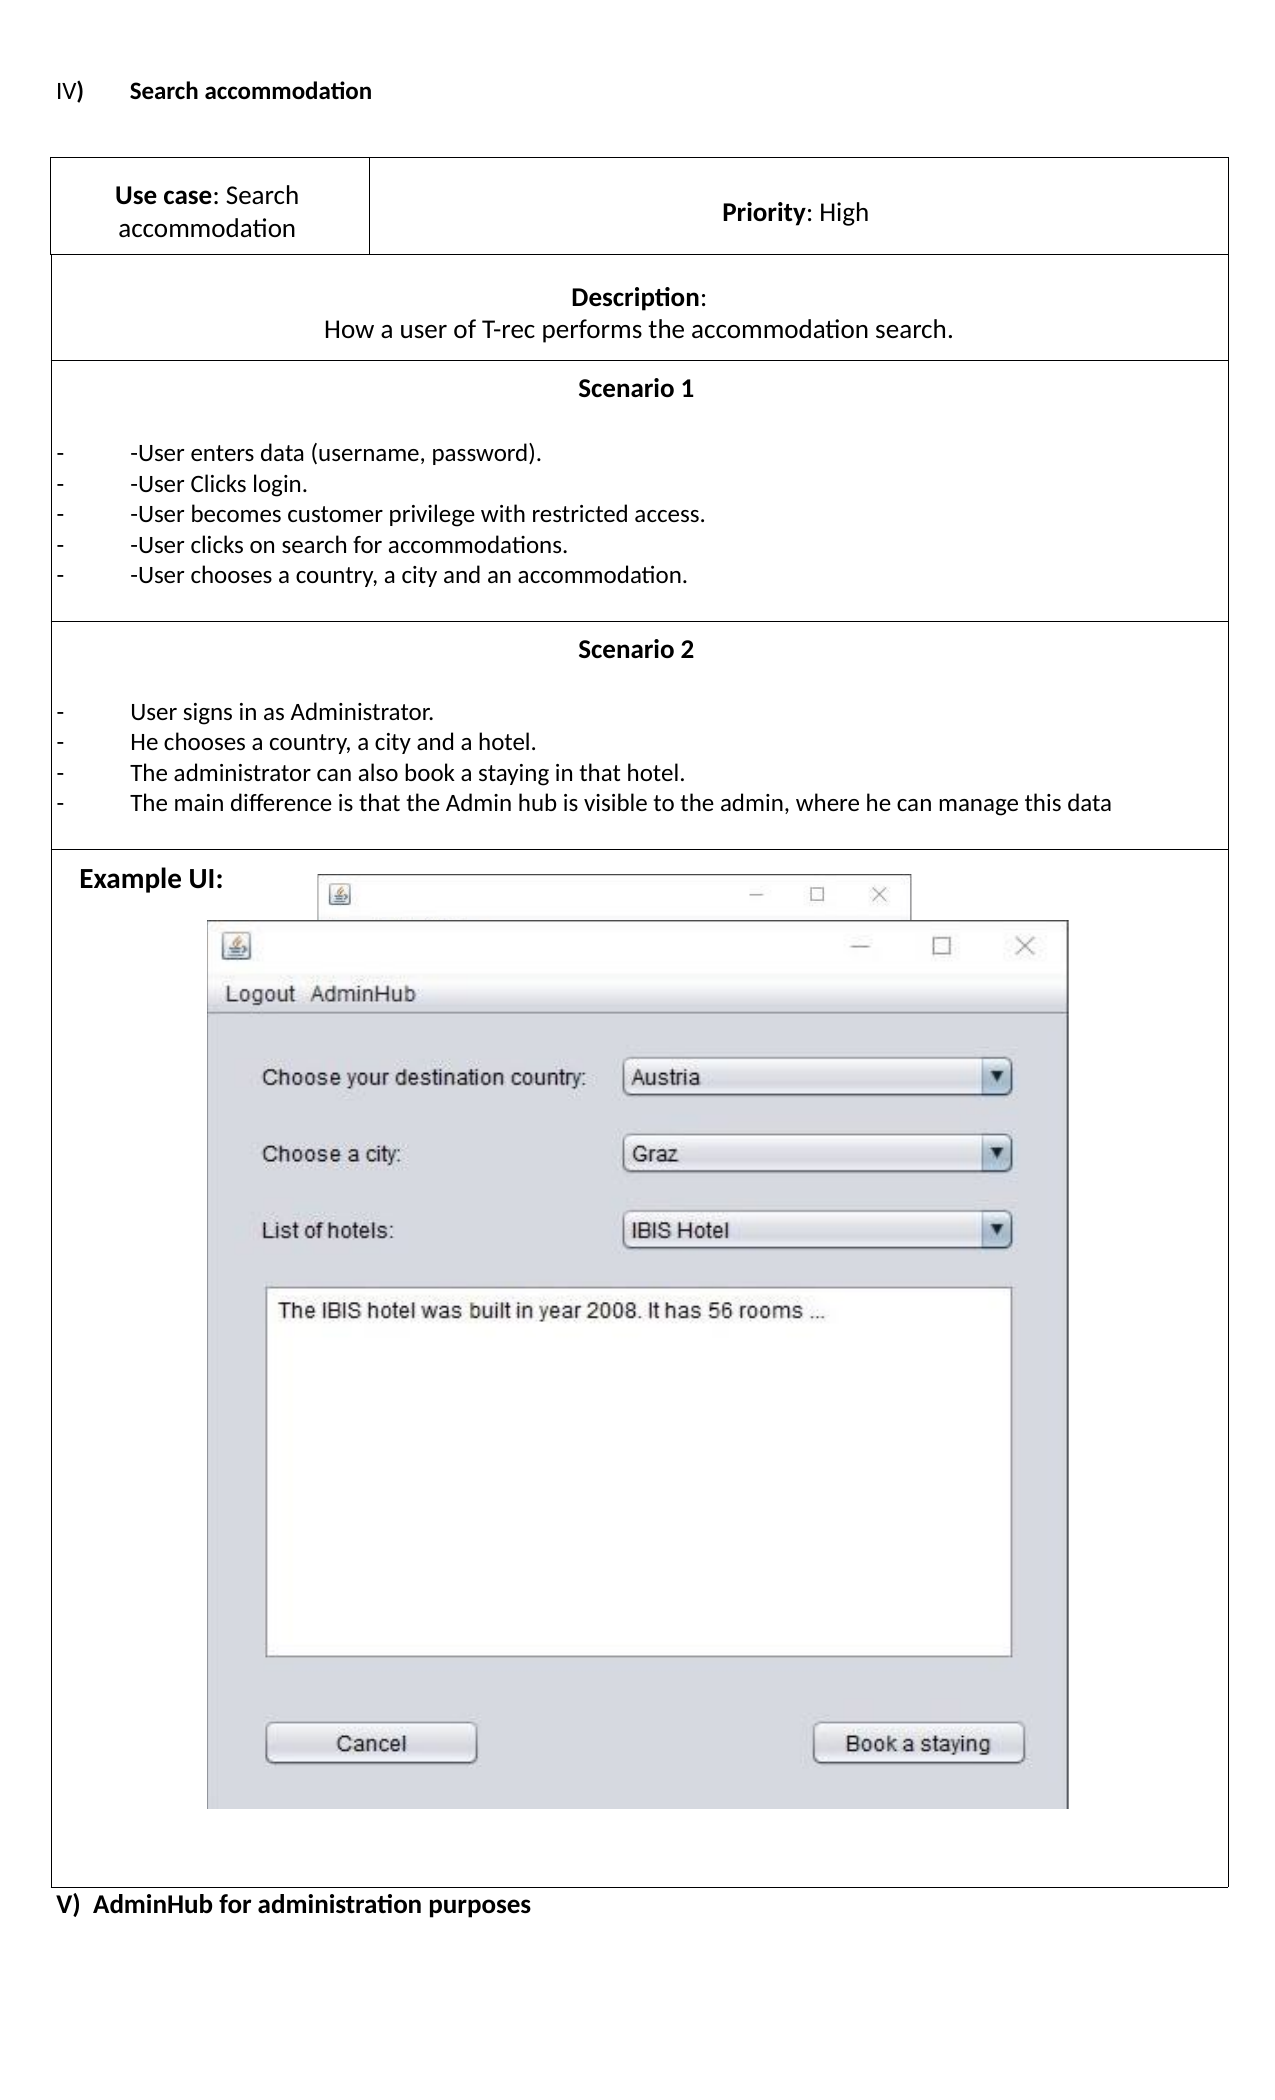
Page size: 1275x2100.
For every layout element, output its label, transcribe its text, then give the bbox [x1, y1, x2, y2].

subtitle V) AdminHub for administration purposes [56, 1887, 1252, 1920]
table_cell Example UI: [52, 850, 1228, 1887]
subtitle IV) Search accommodation [56, 75, 1252, 106]
table_cell Scenario 2 User signs in as Administrator. He chooses a country, a city and a hotel. The administrator can also book a staying in that hotel. The main difference is that the Admin hub is visible to the admin, where he can manage this data [52, 622, 1228, 849]
table_cell Description: How a user of T-rec performs the accommodation search. [52, 255, 1228, 359]
table_cell Scenario 1 -User enters data (username, password). -User Clicks login. -User becomes customer privilege with restricted access. -User clicks on search for accommodations. -User chooses a country, a city and an accommodation. [52, 361, 1228, 621]
table_header Priority: High [370, 158, 1228, 253]
table_header Use case: Search accommodation [51, 158, 369, 253]
